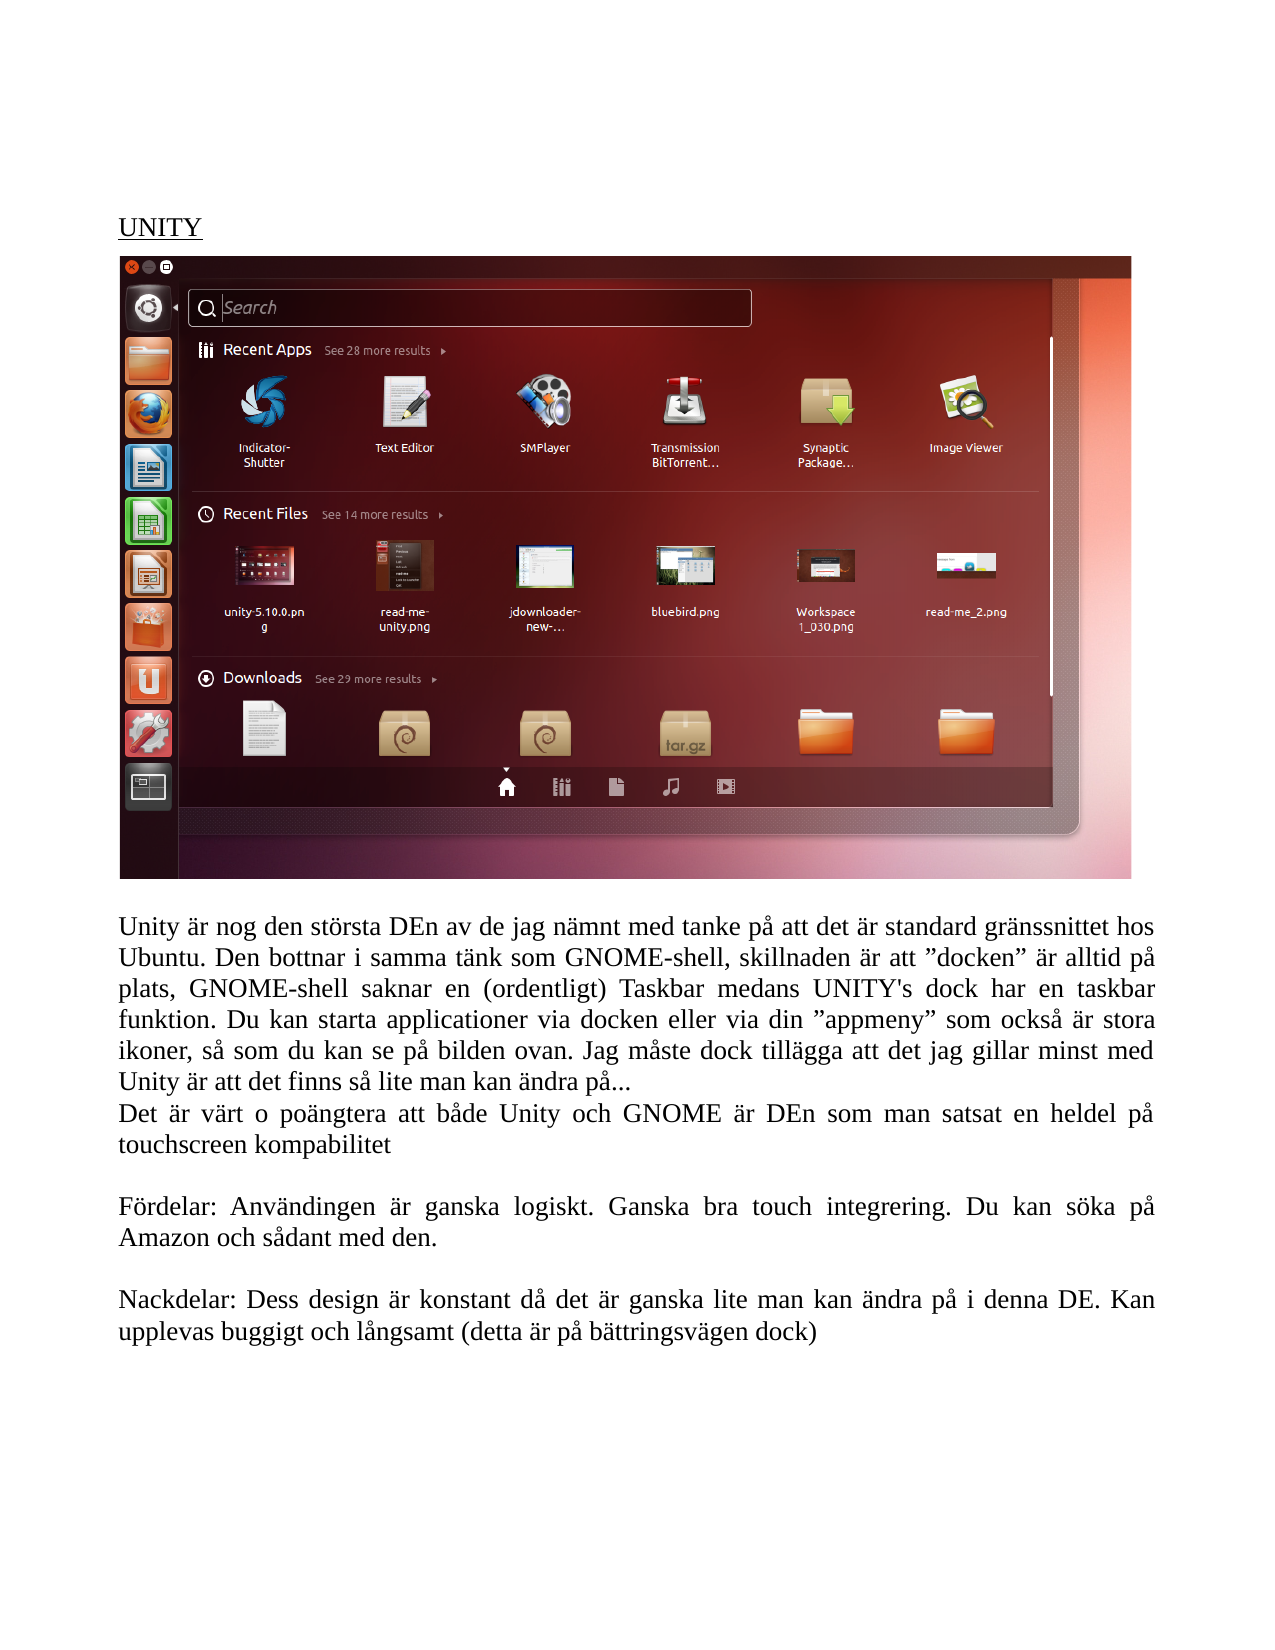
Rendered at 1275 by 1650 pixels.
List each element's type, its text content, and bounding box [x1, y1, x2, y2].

text UNITY [118, 212, 1157, 243]
text Det är värt o poängtera att både Unity och GNOME är DEn som man satsat en heldel på touchscreen kompabilitet [118, 1097, 1157, 1159]
text Nackdelar: Dess design är konstant då det är ganska lite man kan ändra på i denna DE. Kan upplevas buggigt och långsamt (detta är på bättringsvägen dock) [118, 1283, 1157, 1346]
text Unity är nog den största DEn av de jag nämnt med tanke på att det är standard gränssnittet hos Ubuntu. Den bottnar i samma tänk som GNOME-shell, skillnaden är att ”docken” är alltid på plats, GNOME-shell saknar en (ordentligt) Taskbar medans UNITY's dock har en taskbar funktion. Du kan starta applicationer via docken eller via din ”appmeny” som också är stora ikoner, så som du kan se på bilden ovan. Jag måste dock tillägga att det jag gillar minst med Unity är att det finns så lite man kan ändra på... [118, 910, 1157, 1097]
picture [119, 256, 1132, 879]
text Fördelar: Användingen är ganska logiskt. Ganska bra touch integrering. Du kan söka på Amazon och sådant med den. [118, 1190, 1157, 1252]
